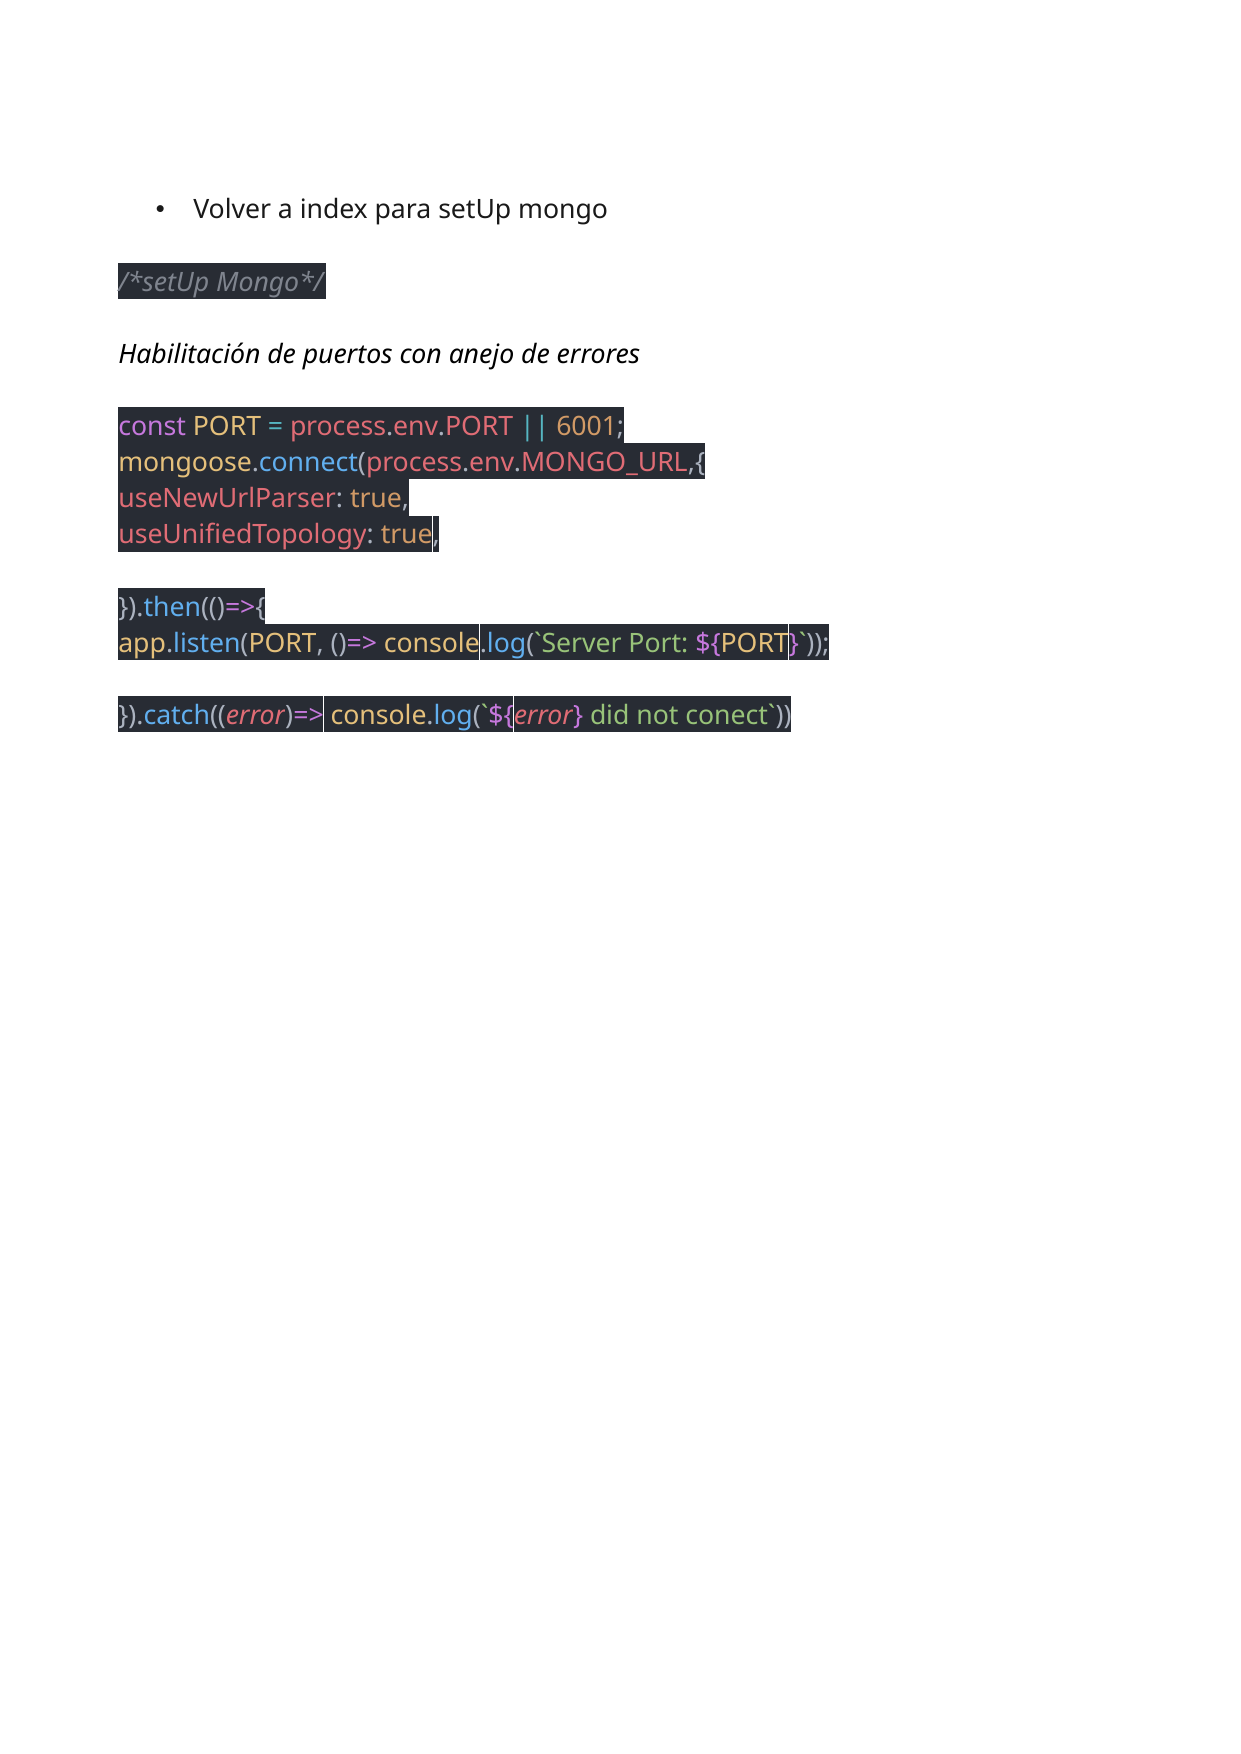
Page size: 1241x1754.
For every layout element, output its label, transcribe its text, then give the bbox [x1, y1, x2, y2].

text }).then(()=>{ [118, 588, 1122, 624]
list Volver a index para setUp mongo [156, 190, 1122, 227]
text mongoose.connect(process.env.MONGO_URL,{ [118, 443, 1122, 479]
text }).catch((error)=> console.log(`${error} did not conect`)) [118, 696, 1122, 732]
text useNewUrlParser: true, [118, 479, 1122, 516]
text const PORT = process.env.PORT || 6001; [118, 407, 1122, 443]
text Habilitación de puertos con anejo de errores [118, 335, 1122, 371]
text /*setUp Mongo*/ [118, 263, 1122, 299]
text app.listen(PORT, ()=> console.log(`Server Port: ${PORT}`)); [118, 624, 1122, 660]
text useUnifiedTopology: true, [118, 516, 1122, 552]
